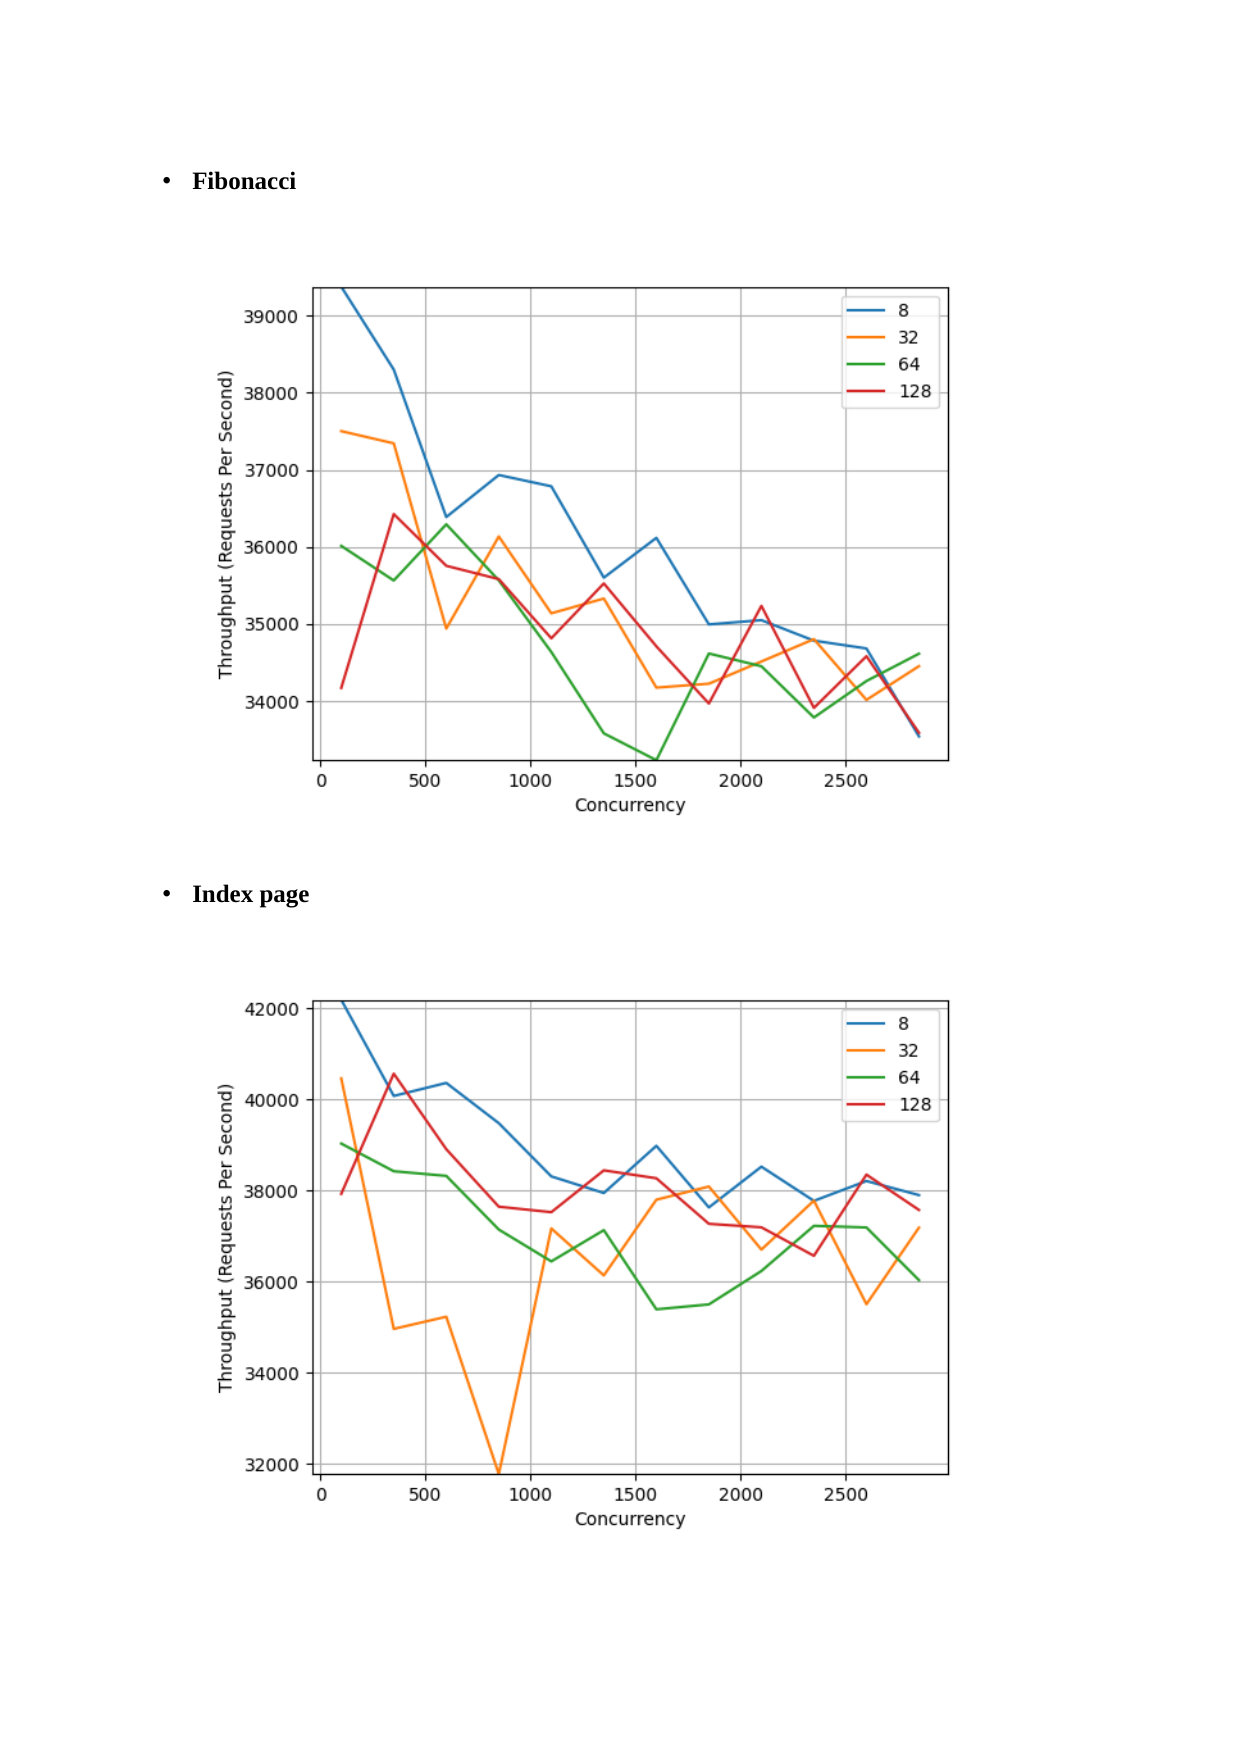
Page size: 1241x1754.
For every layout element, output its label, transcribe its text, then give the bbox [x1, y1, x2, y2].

list Fibonacci [162, 166, 1122, 194]
picture [210, 926, 1030, 1542]
list Index page [162, 879, 1122, 908]
picture [210, 213, 1030, 828]
